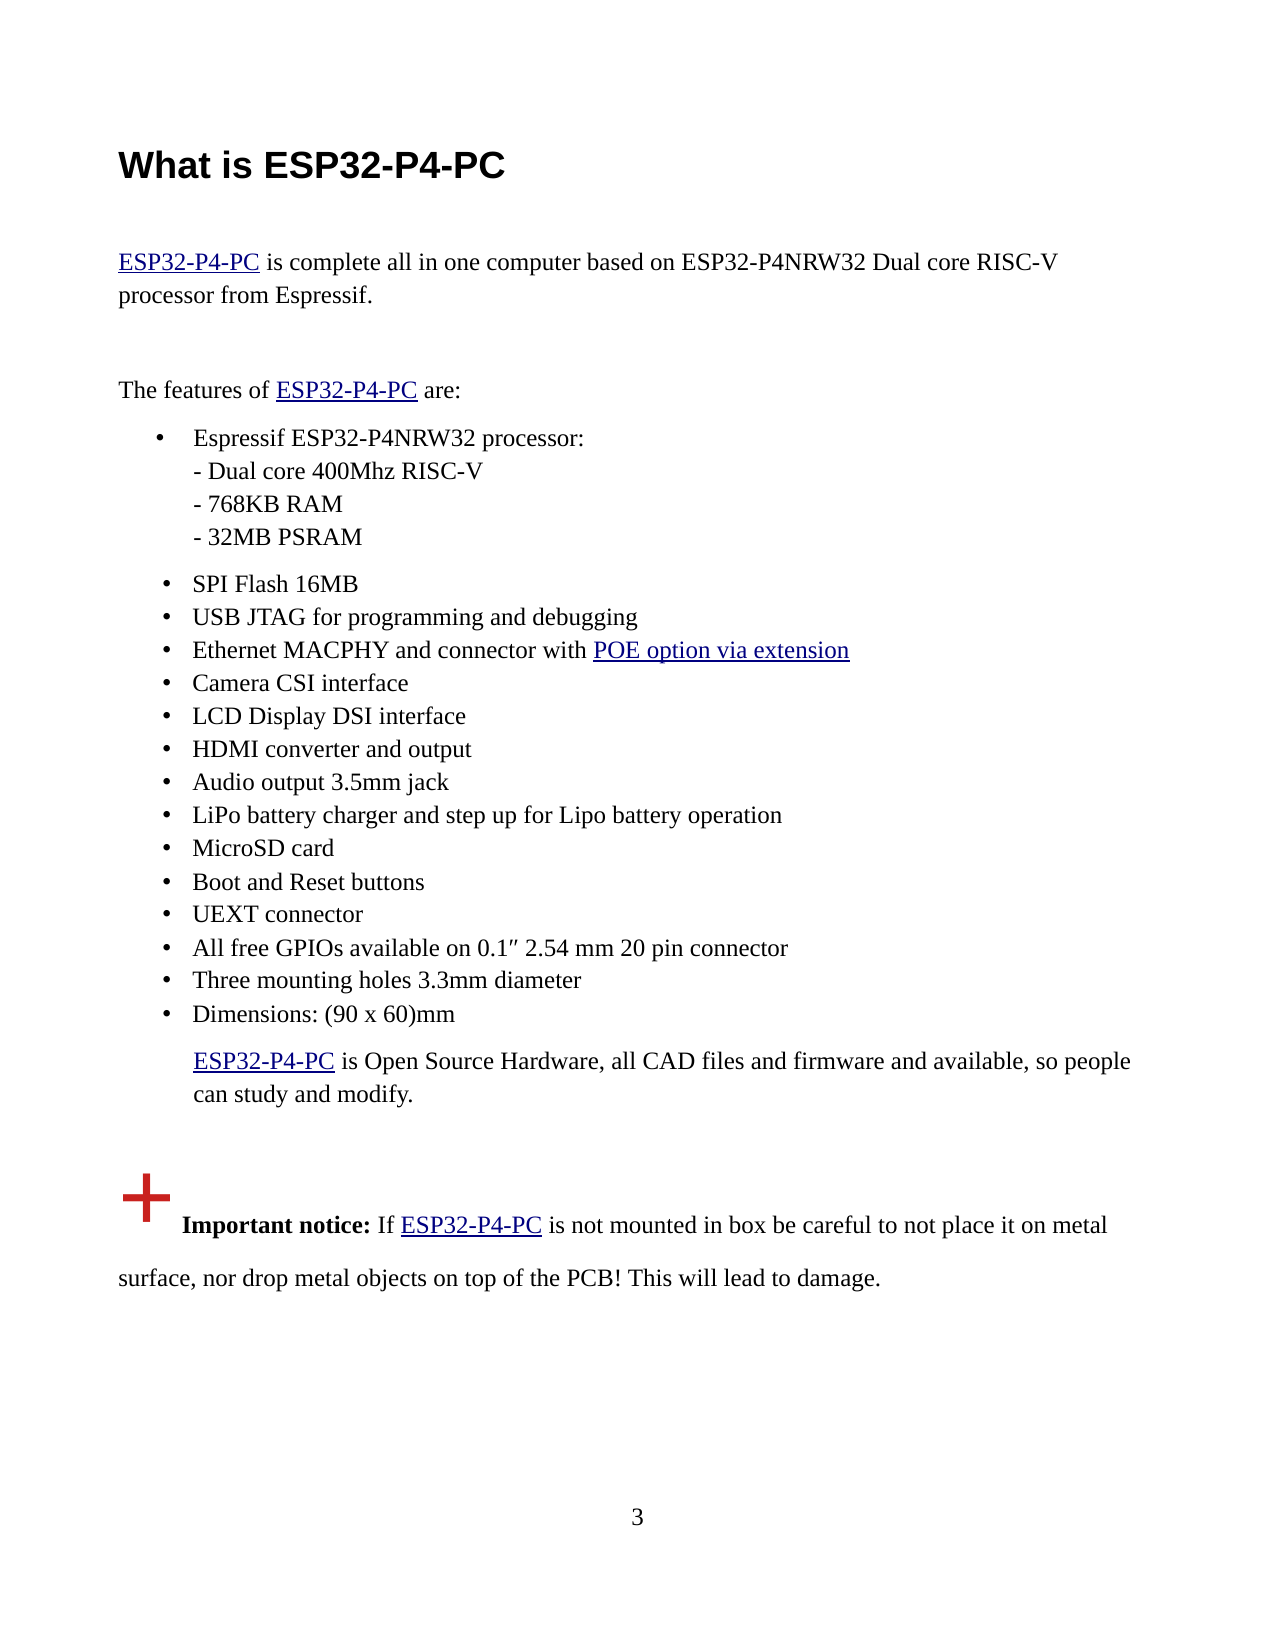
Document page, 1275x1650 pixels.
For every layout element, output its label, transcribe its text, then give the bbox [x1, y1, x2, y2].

text + Important notice: If ESP32-P4-PC is not mounted in box be careful to not place it on metal surface, nor drop metal objects on top of the PCB! This will lead to damage. [118, 1127, 1157, 1292]
list Ethernet MACPHY and connector with POE option via extension [162, 635, 1157, 664]
text ESP32-P4-PC is complete all in one computer based on ESP32-P4NRW32 Dual core RISC-V processor from Espressif. [118, 247, 1157, 309]
list Camera CSI interface [162, 668, 1157, 697]
list UEXT connector [162, 899, 1157, 928]
list Dimensions: (90 x 60)mm [162, 999, 1157, 1027]
text The features of ESP32-P4-PC are: [118, 375, 1157, 404]
list All free GPIOs available on 0.1″ 2.54 mm 20 pin connector [162, 933, 1157, 961]
subtitle What is ESP32-P4-PC [118, 143, 1157, 187]
list Boot and Reset buttons [162, 867, 1157, 895]
list HDMI converter and output [162, 734, 1157, 763]
list LiPo battery charger and step up for Lipo battery operation [162, 801, 1157, 829]
list USB JTAG for programming and debugging [162, 602, 1157, 631]
list LCD Display DSI interface [162, 701, 1157, 730]
list MicroSD card [162, 833, 1157, 862]
list SPI Flash 16MB [162, 569, 1157, 598]
list Audio output 3.5mm jack [162, 767, 1157, 796]
list ESP32-P4-PC is Open Source Hardware, all CAD files and firmware and available, so people can study and modify. [156, 1046, 1157, 1108]
list Espressif ESP32-P4NRW32 processor: - Dual core 400Mhz RISC-V - 768KB RAM - 32MB PSRAM [156, 423, 1157, 551]
list Three mounting holes 3.3mm diameter [162, 966, 1157, 994]
